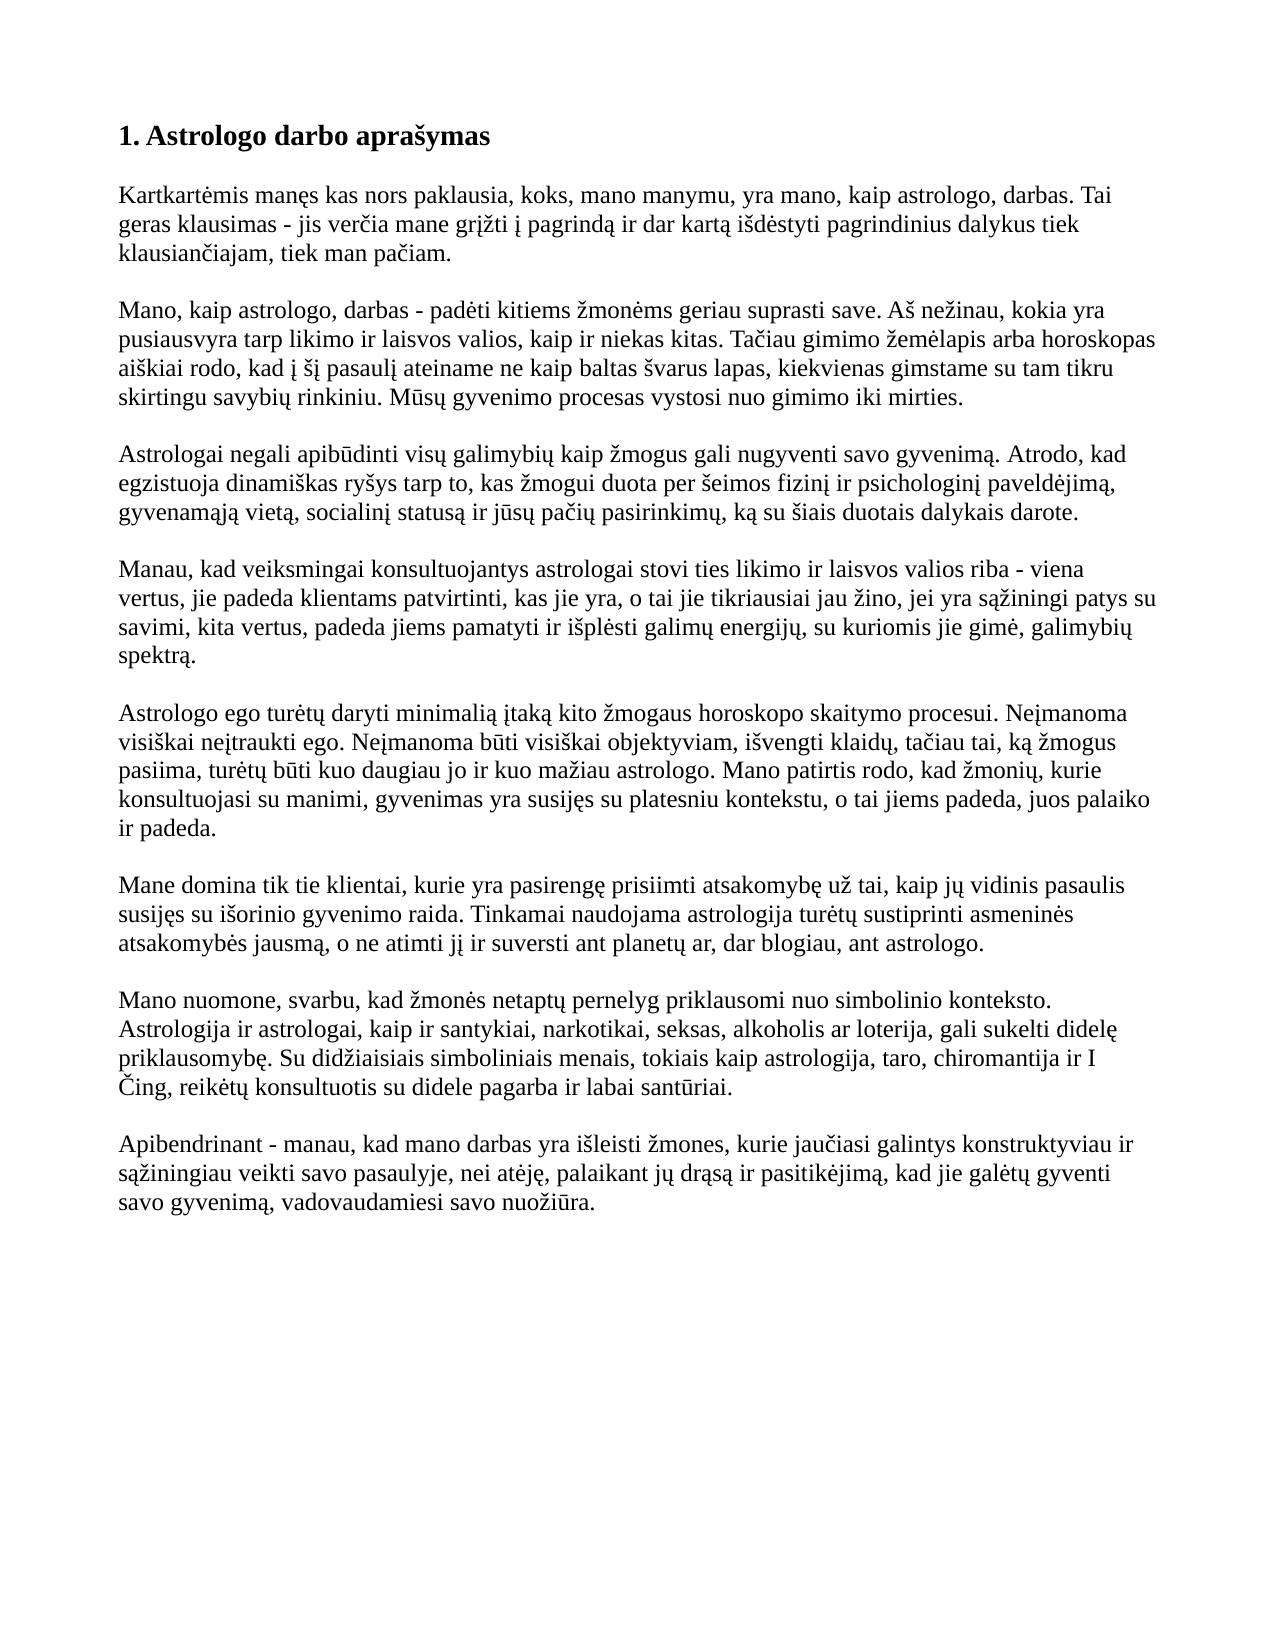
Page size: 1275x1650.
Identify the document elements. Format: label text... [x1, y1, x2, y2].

text 1. Astrologo darbo aprašymas Kartkartėmis manęs kas nors paklausia, koks, mano manymu, yra mano, kaip astrologo, darbas. Tai geras klausimas - jis verčia mane grįžti į pagrindą ir dar kartą išdėstyti pagrindinius dalykus tiek klausiančiajam, tiek man pačiam. Mano, kaip astrologo, darbas - padėti kitiems žmonėms geriau suprasti save. Aš nežinau, kokia yra pusiausvyra tarp likimo ir laisvos valios, kaip ir niekas kitas. Tačiau gimimo žemėlapis arba horoskopas aiškiai rodo, kad į šį pasaulį ateiname ne kaip baltas švarus lapas, kiekvienas gimstame su tam tikru skirtingu savybių rinkiniu. Mūsų gyvenimo procesas vystosi nuo gimimo iki mirties. Astrologai negali apibūdinti visų galimybių kaip žmogus gali nugyventi savo gyvenimą. Atrodo, kad egzistuoja dinamiškas ryšys tarp to, kas žmogui duota per šeimos fizinį ir psichologinį paveldėjimą, gyvenamąją vietą, socialinį statusą ir jūsų pačių pasirinkimų, ką su šiais duotais dalykais darote. Manau, kad veiksmingai konsultuojantys astrologai stovi ties likimo ir laisvos valios riba - viena vertus, jie padeda klientams patvirtinti, kas jie yra, o tai jie tikriausiai jau žino, jei yra sąžiningi patys su savimi, kita vertus, padeda jiems pamatyti ir išplėsti galimų energijų, su kuriomis jie gimė, galimybių spektrą. Astrologo ego turėtų daryti minimalią įtaką kito žmogaus horoskopo skaitymo procesui. Neįmanoma visiškai neįtraukti ego. Neįmanoma būti visiškai objektyviam, išvengti klaidų, tačiau tai, ką žmogus pasiima, turėtų būti kuo daugiau jo ir kuo mažiau astrologo. Mano patirtis rodo, kad žmonių, kurie konsultuojasi su manimi, gyvenimas yra susijęs su platesniu kontekstu, o tai jiems padeda, juos palaiko ir padeda. Mane domina tik tie klientai, kurie yra pasirengę prisiimti atsakomybę už tai, kaip jų vidinis pasaulis susijęs su išorinio gyvenimo raida. Tinkamai naudojama astrologija turėtų sustiprinti asmeninės atsakomybės jausmą, o ne atimti jį ir suversti ant planetų ar, dar blogiau, ant astrologo. Mano nuomone, svarbu, kad žmonės netaptų pernelyg priklausomi nuo simbolinio konteksto. Astrologija ir astrologai, kaip ir santykiai, narkotikai, seksas, alkoholis ar loterija, gali sukelti didelę priklausomybę. Su didžiaisiais simboliniais menais, tokiais kaip astrologija, taro, chiromantija ir I Čing, reikėtų konsultuotis su didele pagarba ir labai santūriai. Apibendrinant - manau, kad mano darbas yra išleisti žmones, kurie jaučiasi galintys konstruktyviau ir sąžiningiau veikti savo pasaulyje, nei atėję, palaikant jų drąsą ir pasitikėjimą, kad jie galėtų gyventi savo gyvenimą, vadovaudamiesi savo nuožiūra. [118, 118, 1157, 1215]
